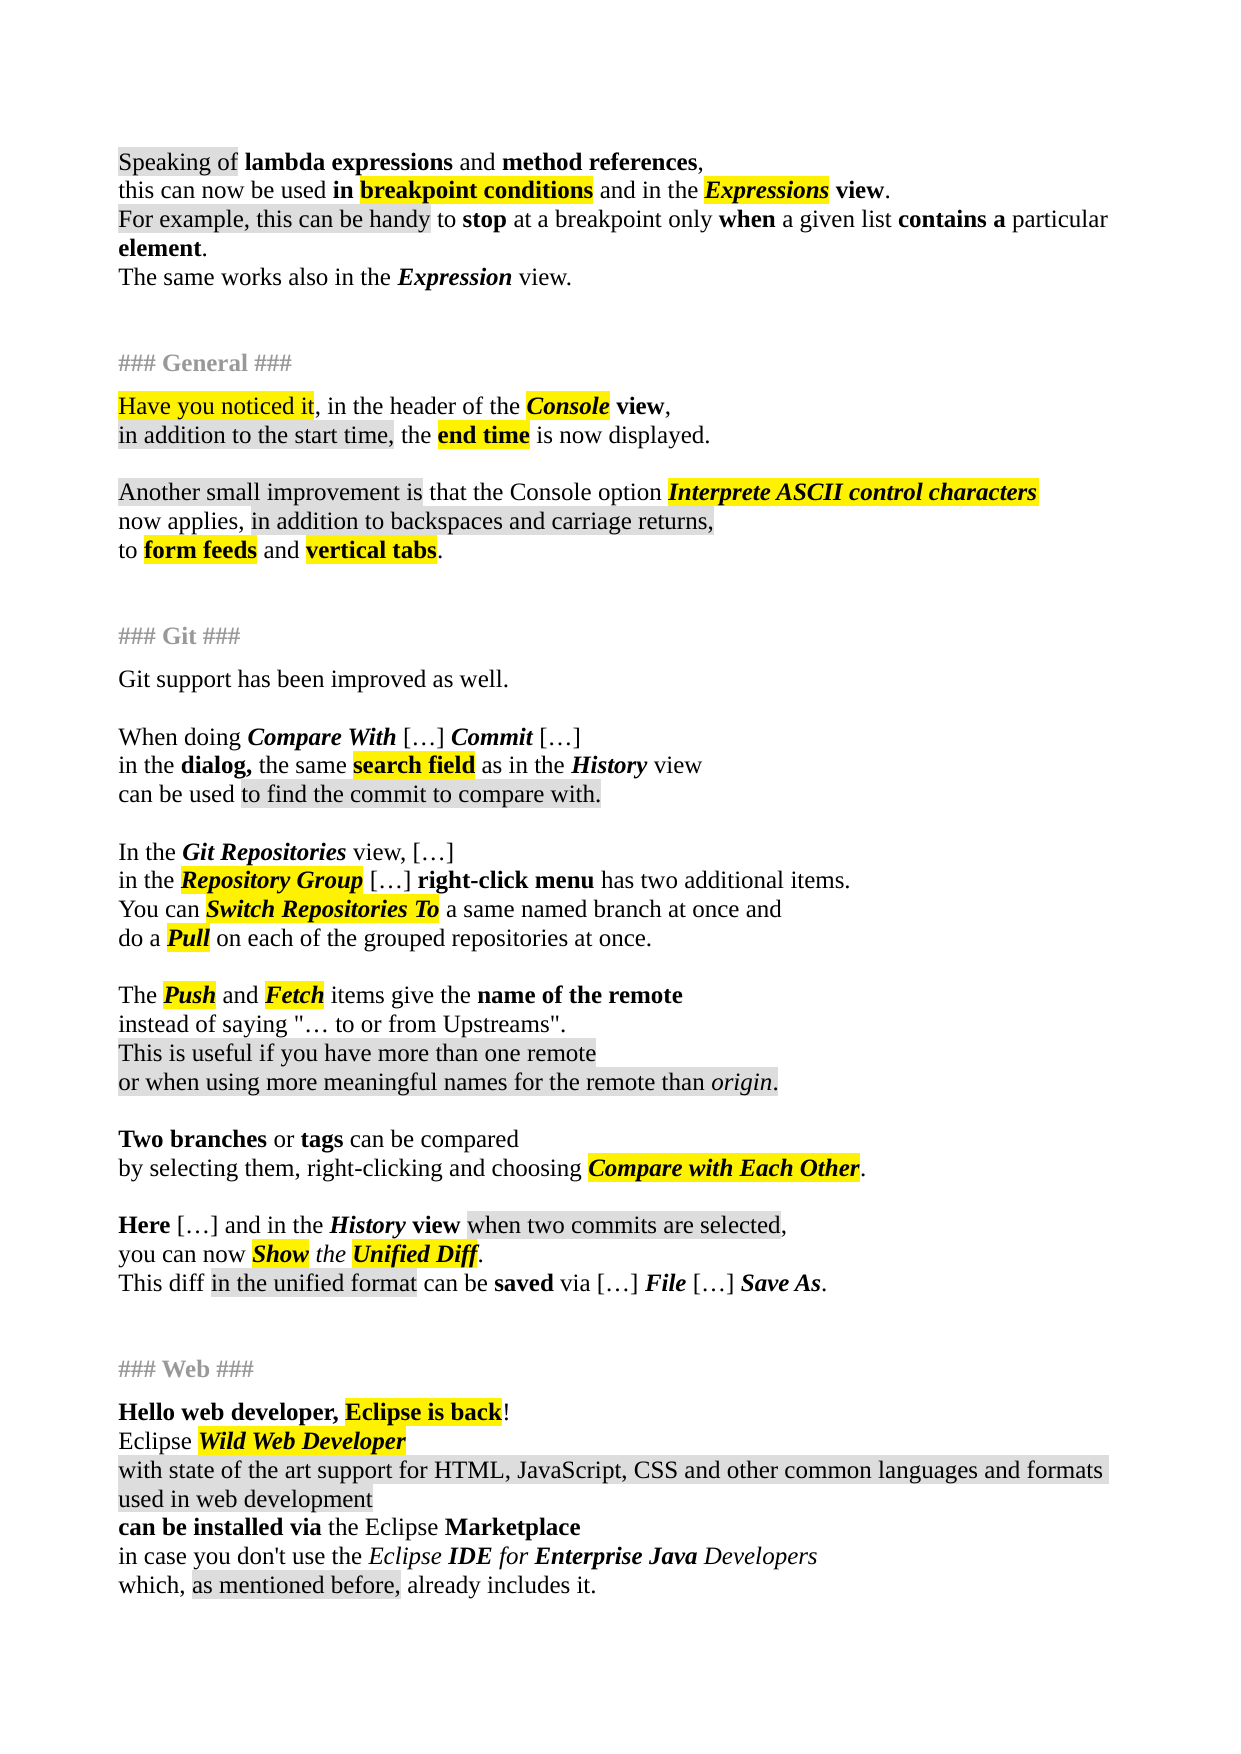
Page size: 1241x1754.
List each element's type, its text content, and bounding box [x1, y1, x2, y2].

text or when using more meaningful names for the remote than origin. [118, 1067, 1122, 1096]
text with state of the art support for HTML, JavaScript, CSS and other common languages and formats used in web development [118, 1455, 1122, 1512]
text do a Pull on each of the grouped repositories at once. [118, 923, 1122, 952]
text by selecting them, right-clicking and choosing Compare with Each Other. [118, 1153, 1122, 1182]
text Another small improvement is that the Console option Interprete ASCII control characters [118, 477, 1122, 506]
text in addition to the start time, the end time is now displayed. [118, 420, 1122, 449]
text The same works also in the Expression view. [118, 262, 1122, 291]
text to form feeds and vertical tabs. [118, 535, 1122, 564]
text now applies, in addition to backspaces and carriage returns, [118, 506, 1122, 535]
text When doing Compare With […] Commit […] [118, 722, 1122, 751]
text Two branches or tags can be compared [118, 1124, 1122, 1153]
text Git support has been improved as well. [118, 664, 1122, 693]
text Speaking of lambda expressions and method references, [118, 147, 1122, 176]
text can be used to find the commit to compare with. [118, 779, 1122, 808]
text Hello web developer, Eclipse is back! [118, 1397, 1122, 1426]
text The Push and Fetch items give the name of the remote [118, 981, 1122, 1009]
text In the Git Repositories view, […] [118, 837, 1122, 866]
text This diff in the unified format can be saved via […] File […] Save As. [118, 1268, 1122, 1297]
text Have you noticed it, in the header of the Console view, [118, 391, 1122, 420]
text Here […] and in the History view when two commits are selected, [118, 1211, 1122, 1239]
text You can Switch Repositories To a same named branch at once and [118, 894, 1122, 923]
text For example, this can be handy to stop at a breakpoint only when a given list contains a particular element. [118, 204, 1122, 262]
text in the Repository Group […] right-click menu has two additional items. [118, 866, 1122, 894]
text which, as mentioned before, already includes it. [118, 1570, 1122, 1599]
text ### Git ### [118, 621, 1122, 650]
text in the dialog, the same search field as in the History view [118, 751, 1122, 779]
text ### General ### [118, 348, 1122, 377]
text This is useful if you have more than one remote [118, 1038, 1122, 1067]
text you can now Show the Unified Diff. [118, 1239, 1122, 1268]
text ### Web ### [118, 1354, 1122, 1383]
text this can now be used in breakpoint conditions and in the Expressions view. [118, 176, 1122, 204]
text instead of saying "… to or from Upstreams". [118, 1009, 1122, 1038]
text can be installed via the Eclipse Marketplace [118, 1512, 1122, 1541]
text Eclipse Wild Web Developer [118, 1426, 1122, 1455]
text in case you don't use the Eclipse IDE for Enterprise Java Developers [118, 1541, 1122, 1570]
